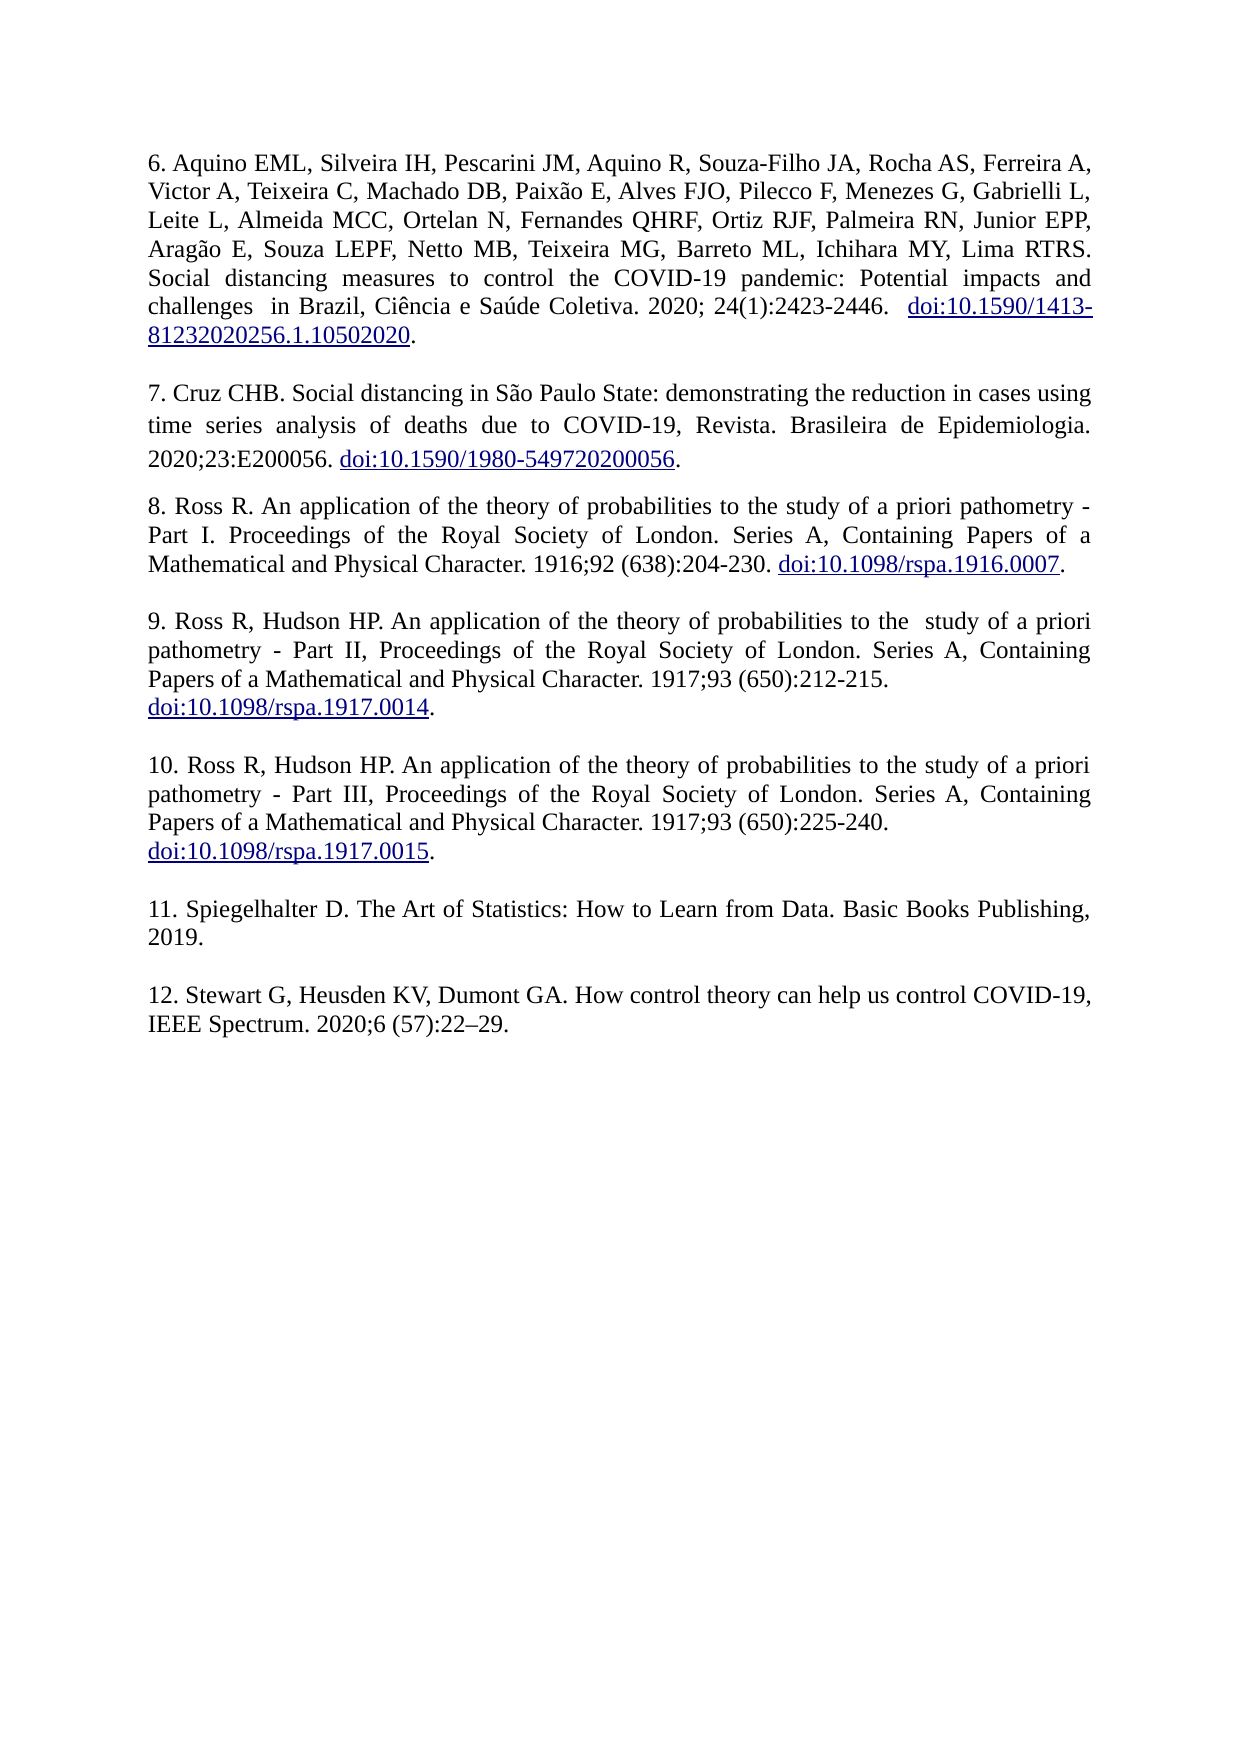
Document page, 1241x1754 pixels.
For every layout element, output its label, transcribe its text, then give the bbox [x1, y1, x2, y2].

text doi:10.1098/rspa.1917.0015. [148, 836, 1093, 865]
text 7. Cruz CHB. Social distancing in São Paulo State: demonstrating the reduction in cases using time series analysis of deaths due to COVID-19, Revista. Brasileira de Epidemiologia. 2020;23:E200056. doi:10.1590/1980-549720200056. [148, 378, 1093, 472]
text doi:10.1098/rspa.1917.0014. [148, 692, 1093, 721]
text 12. Stewart G, Heusden KV, Dumont GA. How control theory can help us control COVID-19, IEEE Spectrum. 2020;6 (57):22–29. [148, 980, 1093, 1037]
text 8. Ross R. An application of the theory of probabilities to the study of a priori pathometry - Part I. Proceedings of the Royal Society of London. Series A, Containing Papers of a Mathematical and Physical Character. 1916;92 (638):204-230. doi:10.1098/rspa.1916.0007. [148, 491, 1093, 577]
text 6. Aquino EML, Silveira IH, Pescarini JM, Aquino R, Souza-Filho JA, Rocha AS, Ferreira A, Victor A, Teixeira C, Machado DB, Paixão E, Alves FJO, Pilecco F, Menezes G, Gabrielli L, Leite L, Almeida MCC, Ortelan N, Fernandes QHRF, Ortiz RJF, Palmeira RN, Junior EPP, Aragão E, Souza LEPF, Netto MB, Teixeira MG, Barreto ML, Ichihara MY, Lima RTRS. Social distancing measures to control the COVID-19 pandemic: Potential impacts and challenges in Brazil, Ciência e Saúde Coletiva. 2020; 24(1):2423-2446. doi:10.1590/1413-81232020256.1.10502020. [148, 148, 1093, 349]
text 10. Ross R, Hudson HP. An application of the theory of probabilities to the study of a priori pathometry - Part III, Proceedings of the Royal Society of London. Series A, Containing Papers of a Mathematical and Physical Character. 1917;93 (650):225-240. [148, 750, 1093, 836]
text 11. Spiegelhalter D. The Art of Statistics: How to Learn from Data. Basic Books Publishing, 2019. [148, 894, 1093, 951]
text 9. Ross R, Hudson HP. An application of the theory of probabilities to the study of a priori pathometry - Part II, Proceedings of the Royal Society of London. Series A, Containing Papers of a Mathematical and Physical Character. 1917;93 (650):212-215. [148, 606, 1093, 692]
